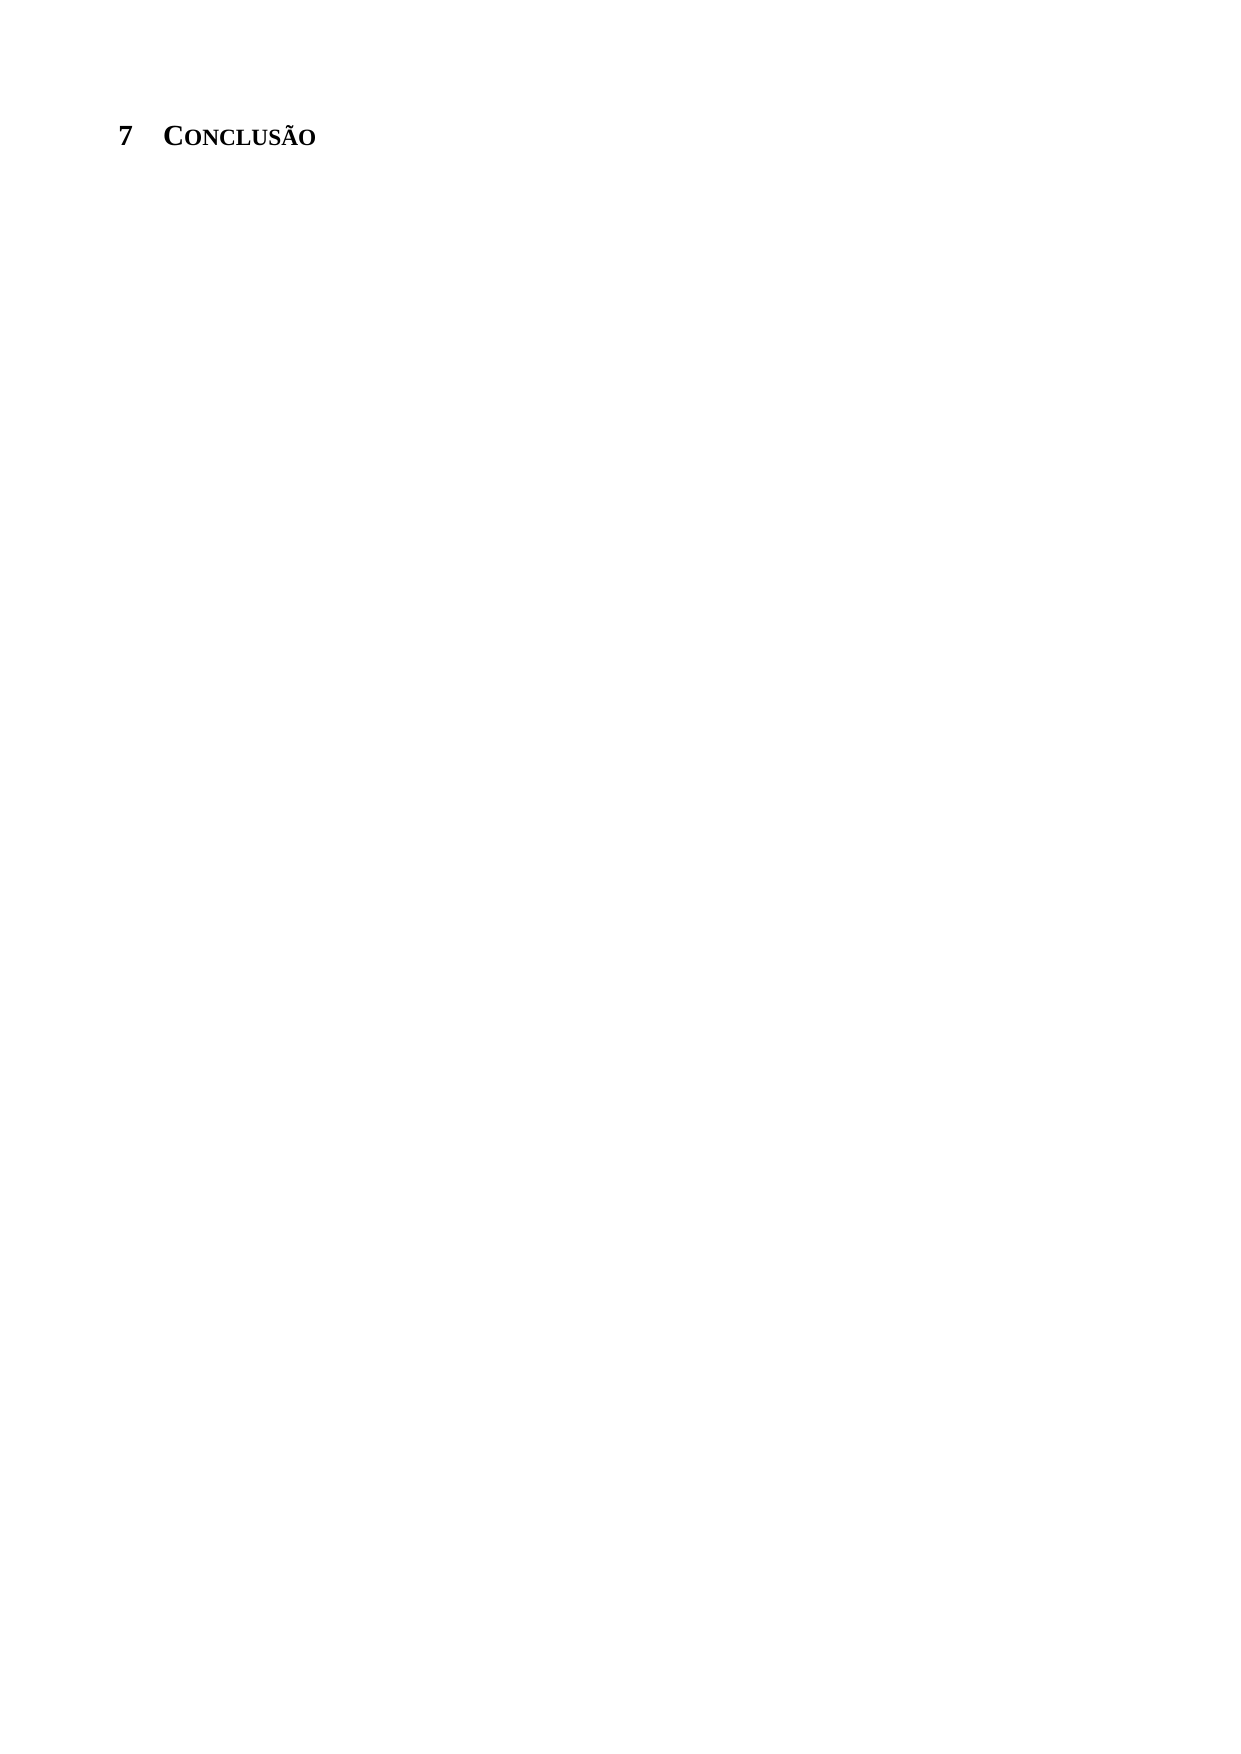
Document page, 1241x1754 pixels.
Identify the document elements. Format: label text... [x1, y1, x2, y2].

list Conclusão [118, 118, 1122, 152]
